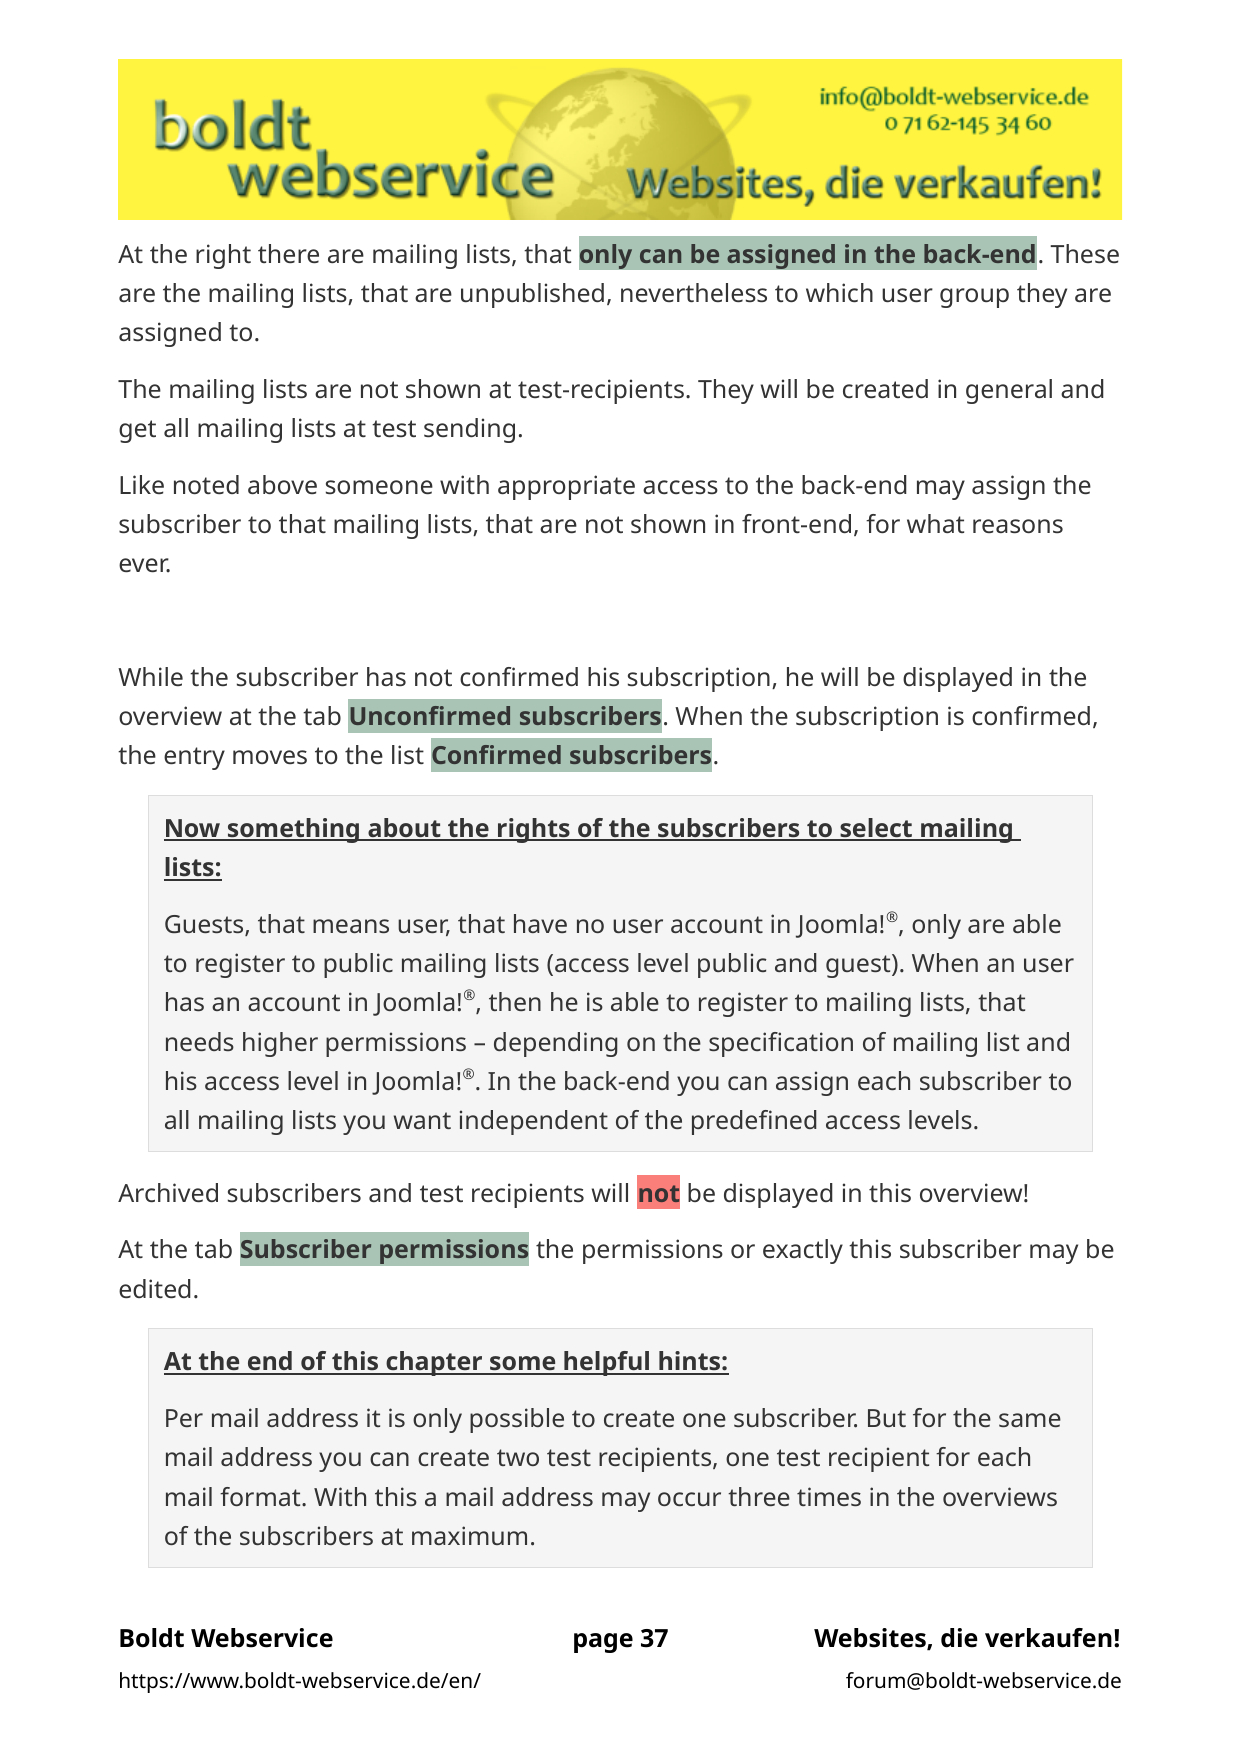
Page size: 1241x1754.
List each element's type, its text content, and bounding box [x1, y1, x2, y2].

text While the subscriber has not confirmed his subscription, he will be displayed in the overview at the tab Unconfirmed subscribers. When the subscription is confirmed, the entry moves to the list Confirmed subscribers. [118, 659, 1122, 772]
text Like noted above someone with appropriate access to the back-end may assign the subscriber to that mailing lists, that are not shown in front-end, for what reasons ever. [118, 467, 1122, 580]
text Now something about the rights of the subscribers to select mailing lists: [149, 796, 1092, 884]
text At the tab Subscriber permissions the permissions or exactly this subscriber may be edited. [118, 1232, 1122, 1305]
text Archived subscribers and test recipients will not be displayed in this overview! [680, 1175, 1122, 1209]
text Per mail address it is only possible to create one subscriber. But for the same mail address you can create two test recipients, one test recipient for each mail format. With this a mail address may occur three times in the overviews of the subscribers at maximum. [149, 1385, 1092, 1567]
text The mailing lists are not shown at test-recipients. They will be created in general and get all mailing lists at test sending. [118, 371, 1122, 445]
text At the end of this chapter some helpful hints: [149, 1329, 1092, 1378]
text Guests, that means user, that have no user account in Joomla!®, only are able to register to public mailing lists (access level public and guest). When an user has an account in Joomla!®, then he is able to register to mailing lists, that needs higher permissions – depending on the specification of mailing list and his access level in Joomla!®. In the back-end you can assign each subscriber to all mailing lists you want independent of the predefined access levels. [149, 891, 1092, 1151]
text At the right there are mailing lists, that only can be assigned in the back-end. These are the mailing lists, that are unpublished, nevertheless to which user group they are assigned to. [118, 236, 1122, 349]
picture [118, 59, 1123, 220]
text Archived subscribers and test recipients will not be displayed in this overview! [118, 1175, 637, 1209]
